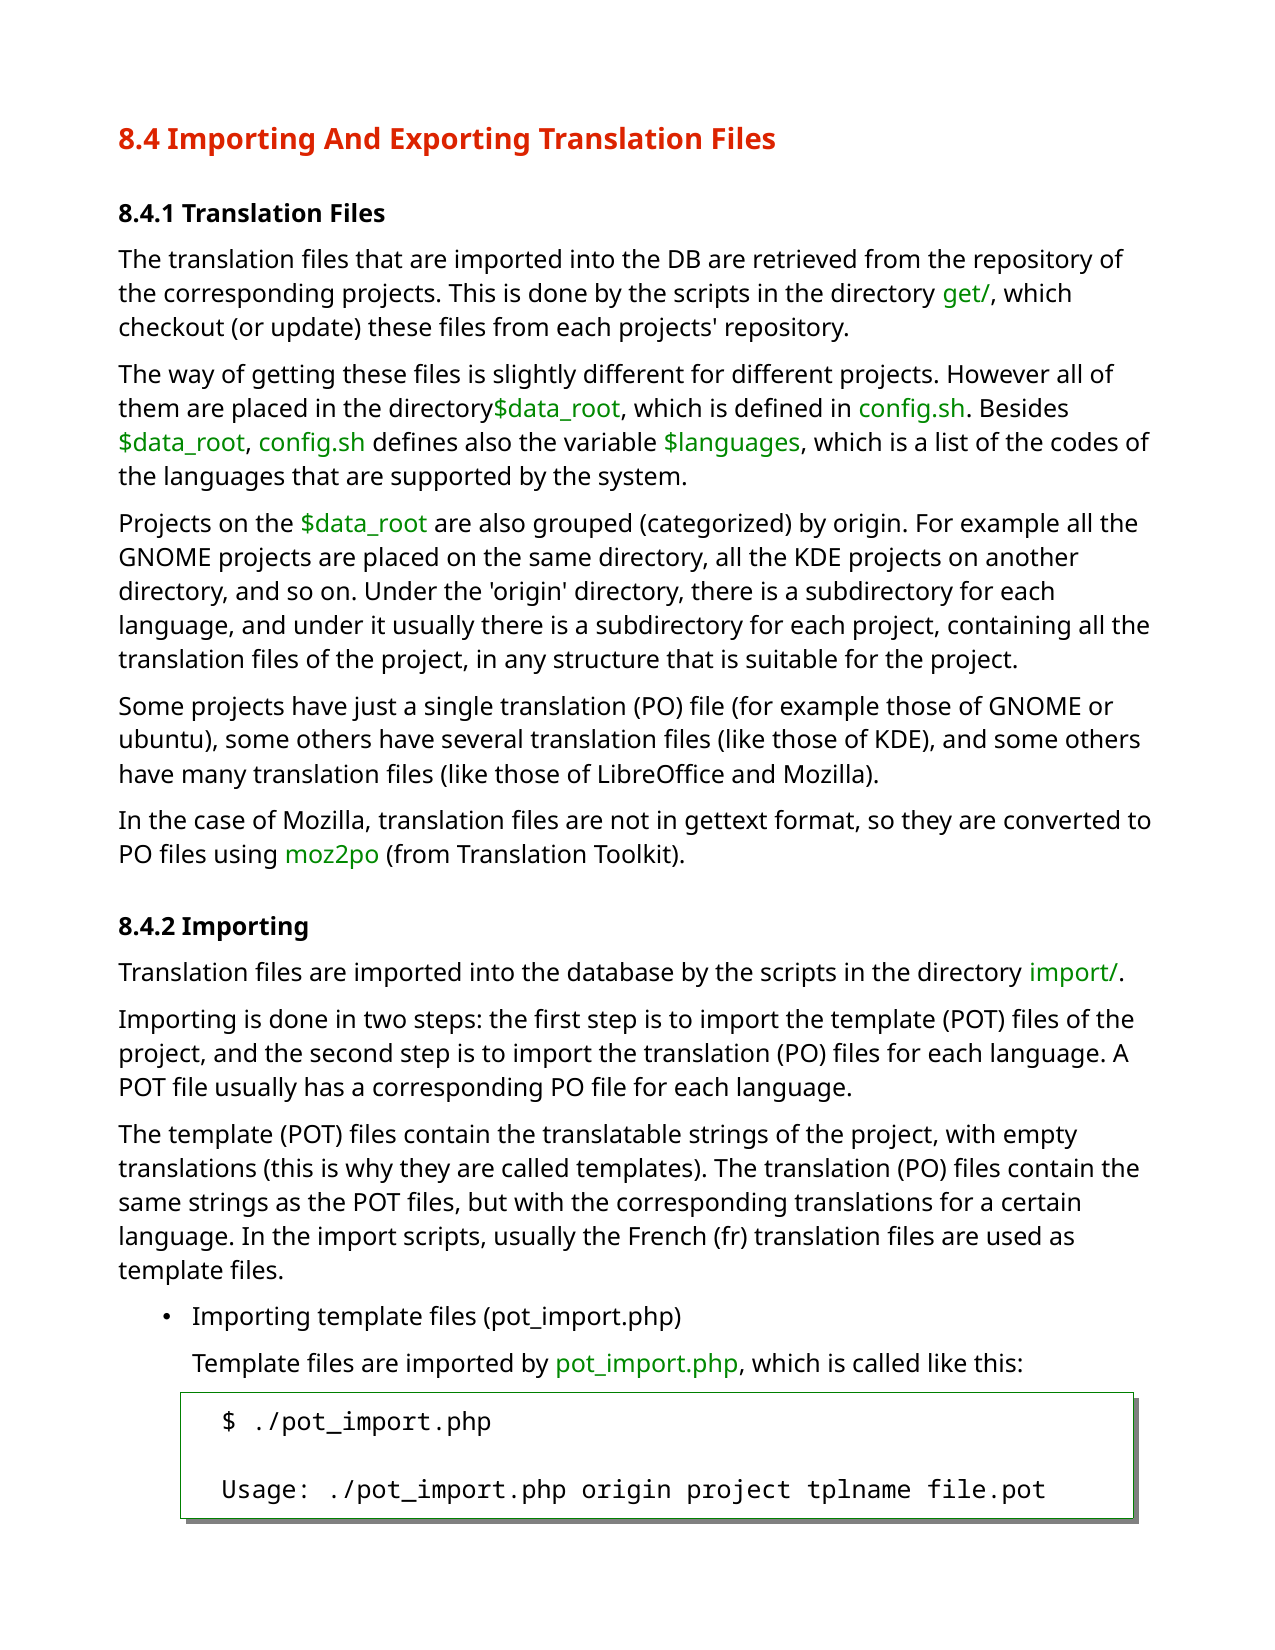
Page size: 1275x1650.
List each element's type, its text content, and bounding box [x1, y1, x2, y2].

text Some projects have just a single translation (PO) file (for example those of GNOME or ubuntu), some others have several translation files (like those of KDE), and some others have many translation files (like those of LibreOffice and Mozilla). [118, 688, 1157, 790]
text Importing is done in two steps: the first step is to import the template (POT) files of the project, and the second step is to import the translation (PO) files for each language. A POT file usually has a corresponding PO file for each language. [118, 1002, 1157, 1104]
text In the case of Mozilla, translation files are not in gettext format, so they are converted to PO files using moz2po (from Translation Toolkit). [118, 803, 1157, 871]
subtitle 8.4.2 Importing [118, 908, 1157, 942]
text The translation files that are imported into the DB are retrieved from the repository of the corresponding projects. This is done by the scripts in the directory get/, which checkout (or update) these files from each projects' repository. [118, 242, 1157, 344]
subtitle 8.4 Importing And Exporting Translation Files [118, 118, 1157, 158]
list Template files are imported by pot_import.php, which is called like this: [162, 1346, 1157, 1380]
list $ ./pot_import.php [181, 1393, 1133, 1426]
text Projects on the $data_root are also grouped (categorized) by origin. For example all the GNOME projects are placed on the same directory, all the KDE projects on another directory, and so on. Under the 'origin' directory, there is a subdirectory for each language, and under it usually there is a subdirectory for each project, containing all the translation files of the project, in any structure that is suitable for the project. [118, 505, 1157, 676]
list Importing template files (pot_import.php) [162, 1299, 1157, 1333]
text The way of getting these files is slightly different for different projects. However all of them are placed in the directory$data_root, which is defined in config.sh. Besides $data_root, config.sh defines also the variable $languages, which is a list of the codes of the languages that are supported by the system. [118, 357, 1157, 493]
subtitle 8.4.1 Translation Files [118, 195, 1157, 229]
text The template (POT) files contain the translatable strings of the project, with empty translations (this is why they are called templates). The translation (PO) files contain the same strings as the POT files, but with the corresponding translations for a certain language. In the import scripts, usually the French (fr) translation files are used as template files. [118, 1116, 1157, 1287]
text Translation files are imported into the database by the scripts in the directory import/. [118, 955, 1157, 989]
list Usage: ./pot_import.php origin project tplname file.pot [181, 1460, 1133, 1518]
